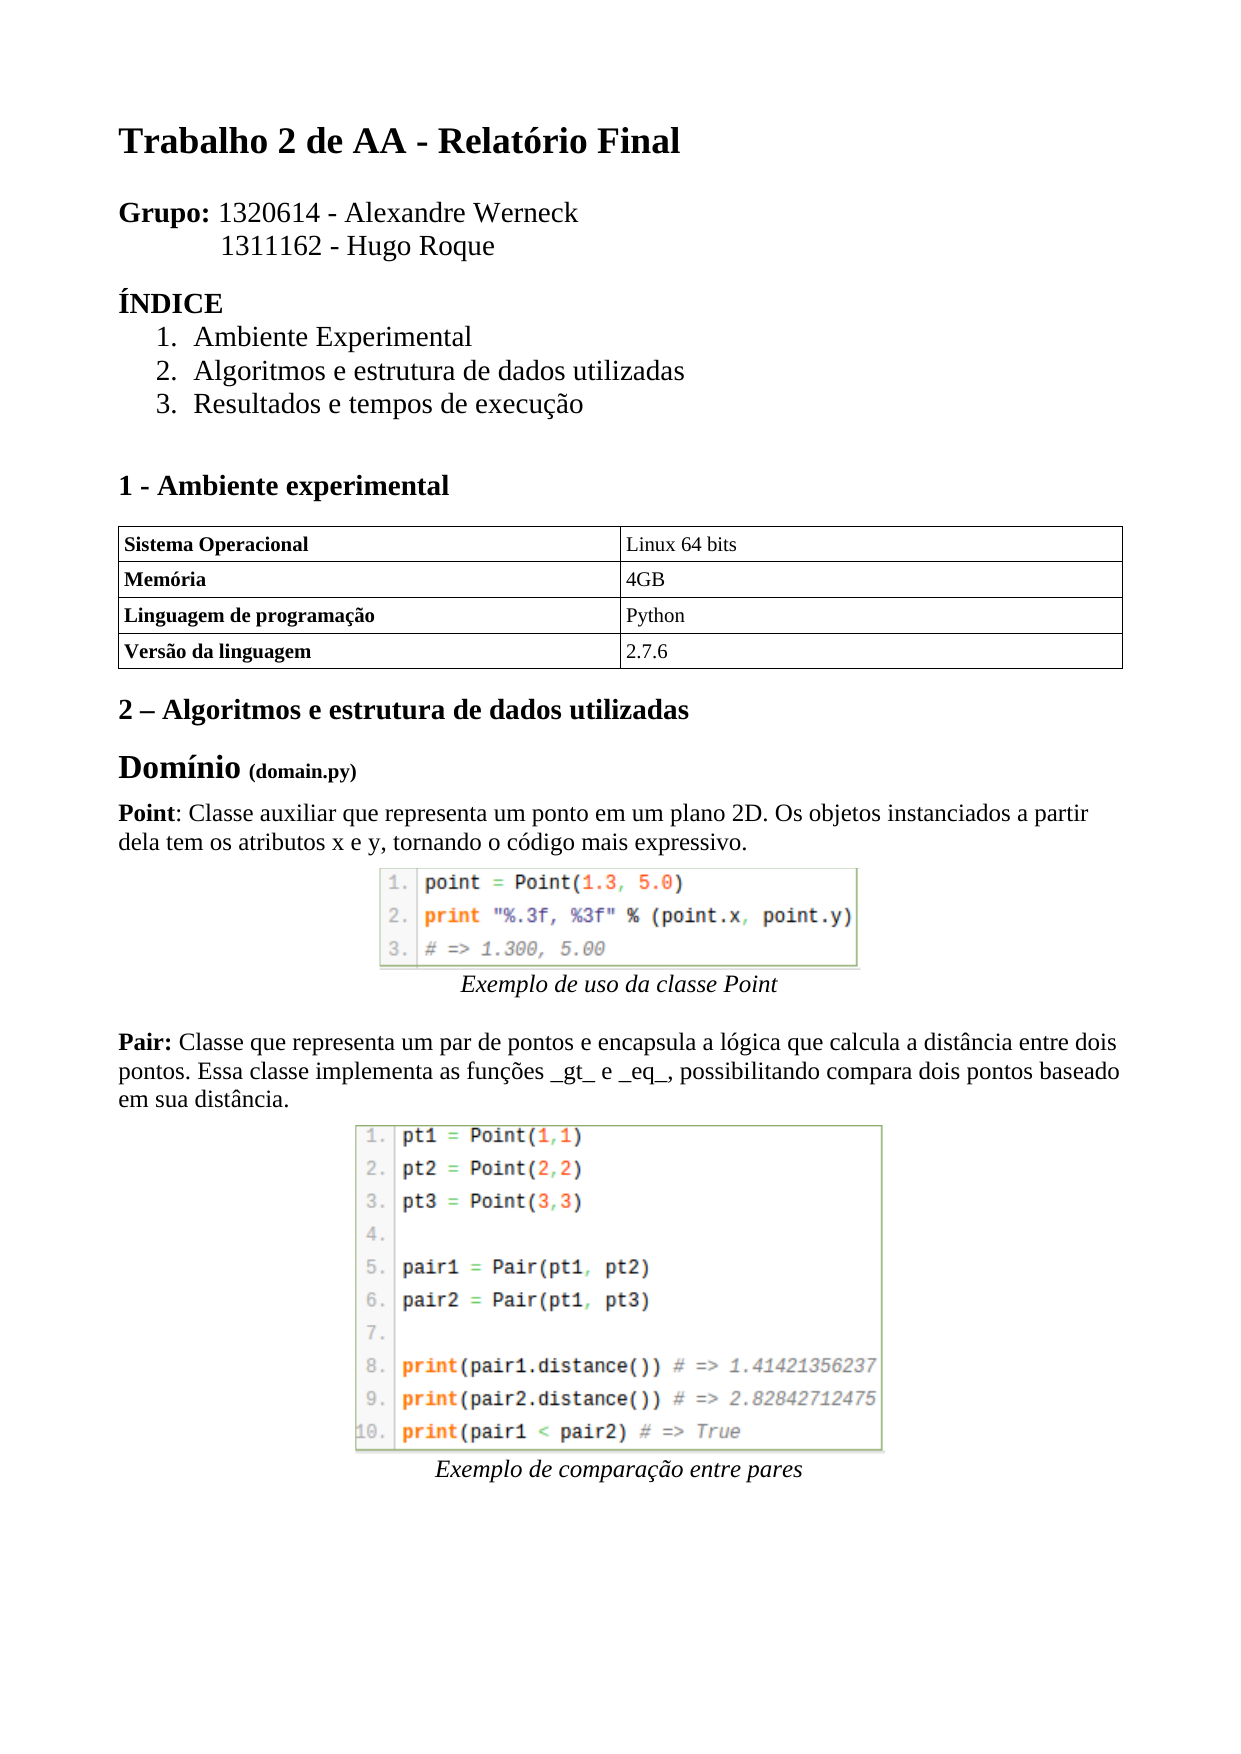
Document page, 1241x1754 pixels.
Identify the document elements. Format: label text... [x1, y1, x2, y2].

table_cell 4GB [621, 562, 1122, 597]
list Resultados e tempos de execução [156, 387, 1122, 420]
list Algoritmos e estrutura de dados utilizadas [156, 353, 1122, 387]
text Grupo: 1320614 - Alexandre Werneck [118, 195, 1122, 228]
table_cell Linguagem de programação [119, 598, 620, 633]
picture [379, 868, 861, 970]
text ÍNDICE [118, 286, 1122, 319]
text 1 - Ambiente experimental [118, 468, 1122, 502]
text 1311162 - Hugo Roque [118, 228, 1122, 262]
text Point: Classe auxiliar que representa um ponto em um plano 2D. Os objetos instanciados a partir dela tem os atributos x e y, tornando o código mais expressivo. [118, 798, 1122, 856]
text Pair: Classe que representa um par de pontos e encapsula a lógica que calcula a distância entre dois pontos. Essa classe implementa as funções _gt_ e _eq_, possibilitando compara dois pontos baseado em sua distância. [118, 1027, 1122, 1113]
text Exemplo de uso da classe Point [379, 970, 861, 998]
table_cell 2.7.6 [621, 634, 1122, 668]
list Ambiente Experimental [156, 319, 1122, 353]
text 2 – Algoritmos e estrutura de dados utilizadas [118, 692, 1122, 726]
table_cell Python [621, 598, 1122, 633]
text Trabalho 2 de AA - Relatório Final [118, 118, 1122, 161]
picture [355, 1125, 885, 1454]
text Exemplo de comparação entre pares [355, 1454, 885, 1483]
table_header Sistema Operacional [119, 527, 620, 561]
table_cell Versão da linguagem [119, 634, 620, 668]
table_cell Memória [119, 562, 620, 597]
table_header Linux 64 bits [621, 527, 1122, 561]
subtitle Domínio (domain.py) [118, 747, 1122, 786]
